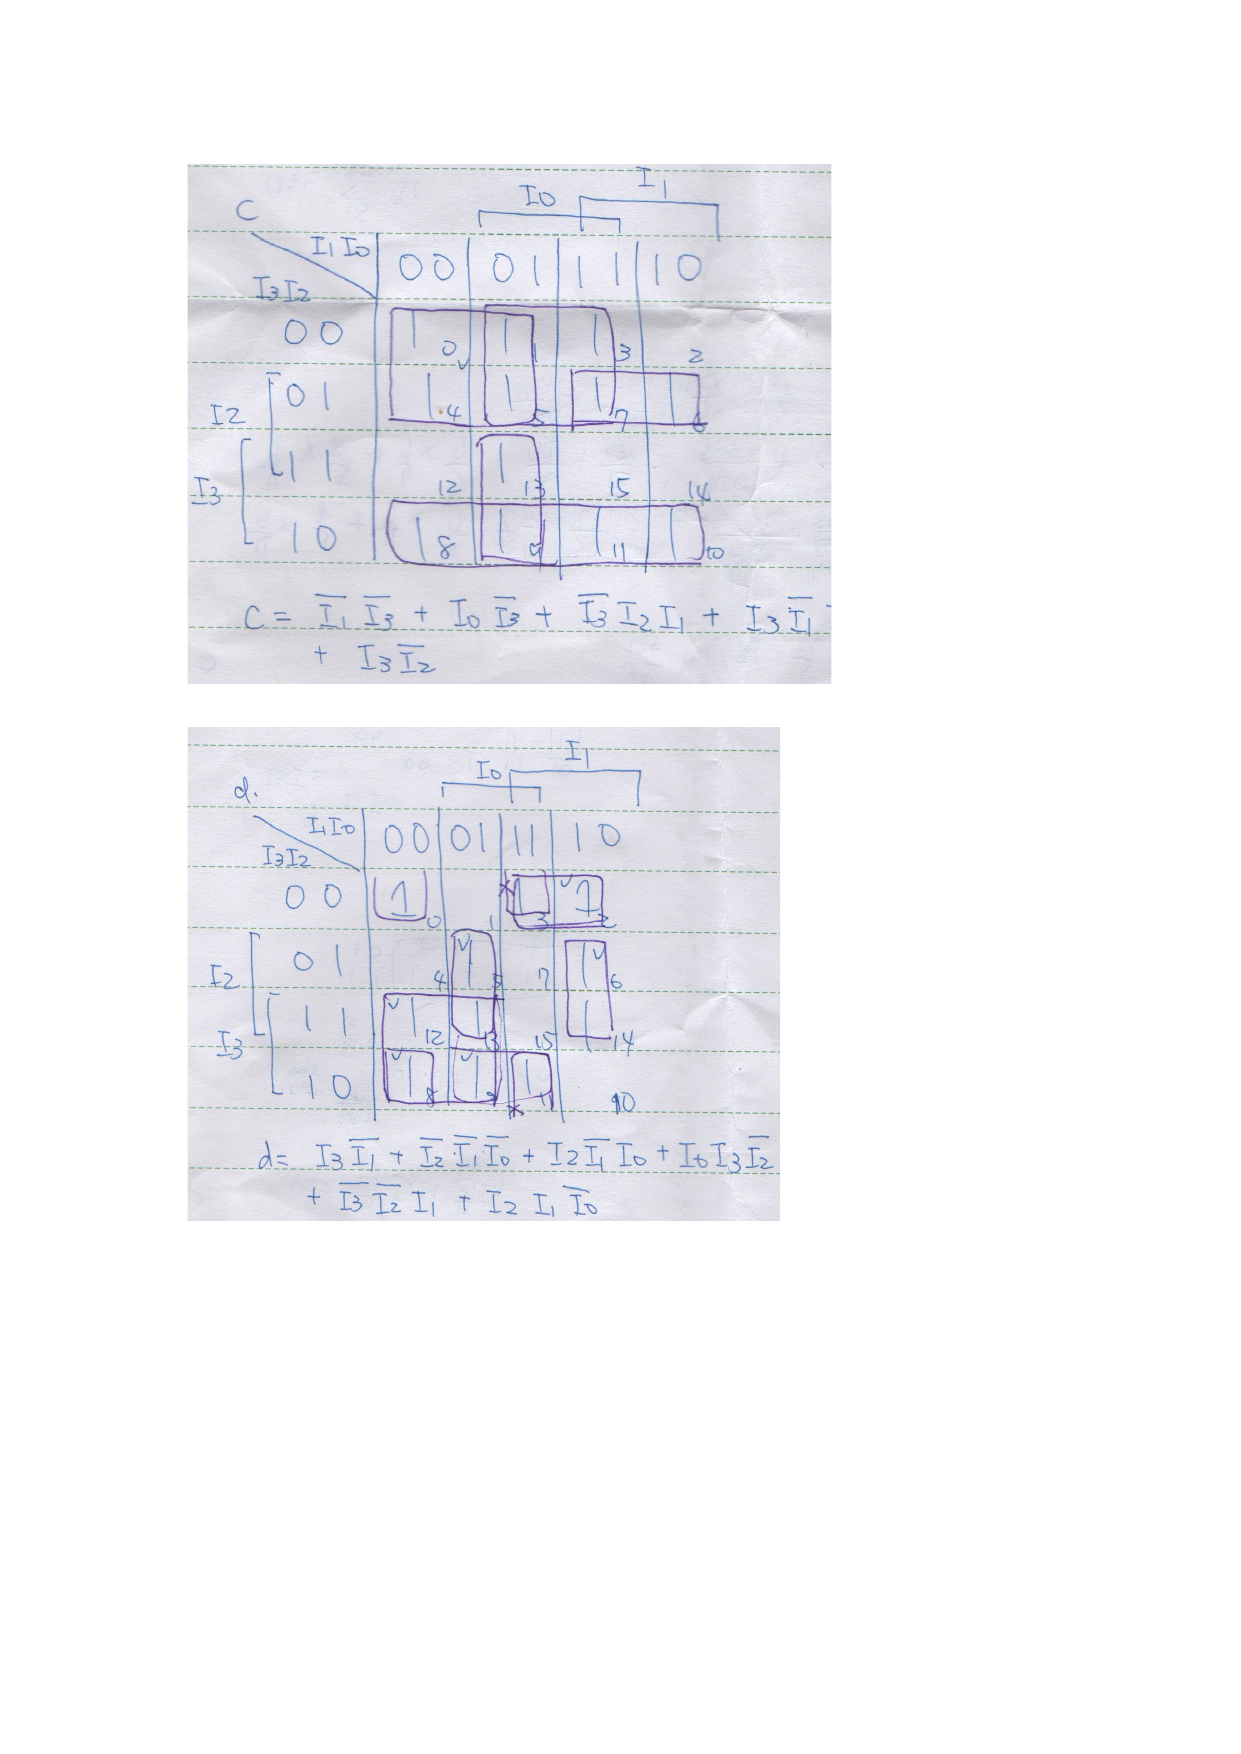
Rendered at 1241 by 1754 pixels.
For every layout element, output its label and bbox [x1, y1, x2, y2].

picture [187, 727, 780, 1221]
picture [187, 164, 832, 684]
